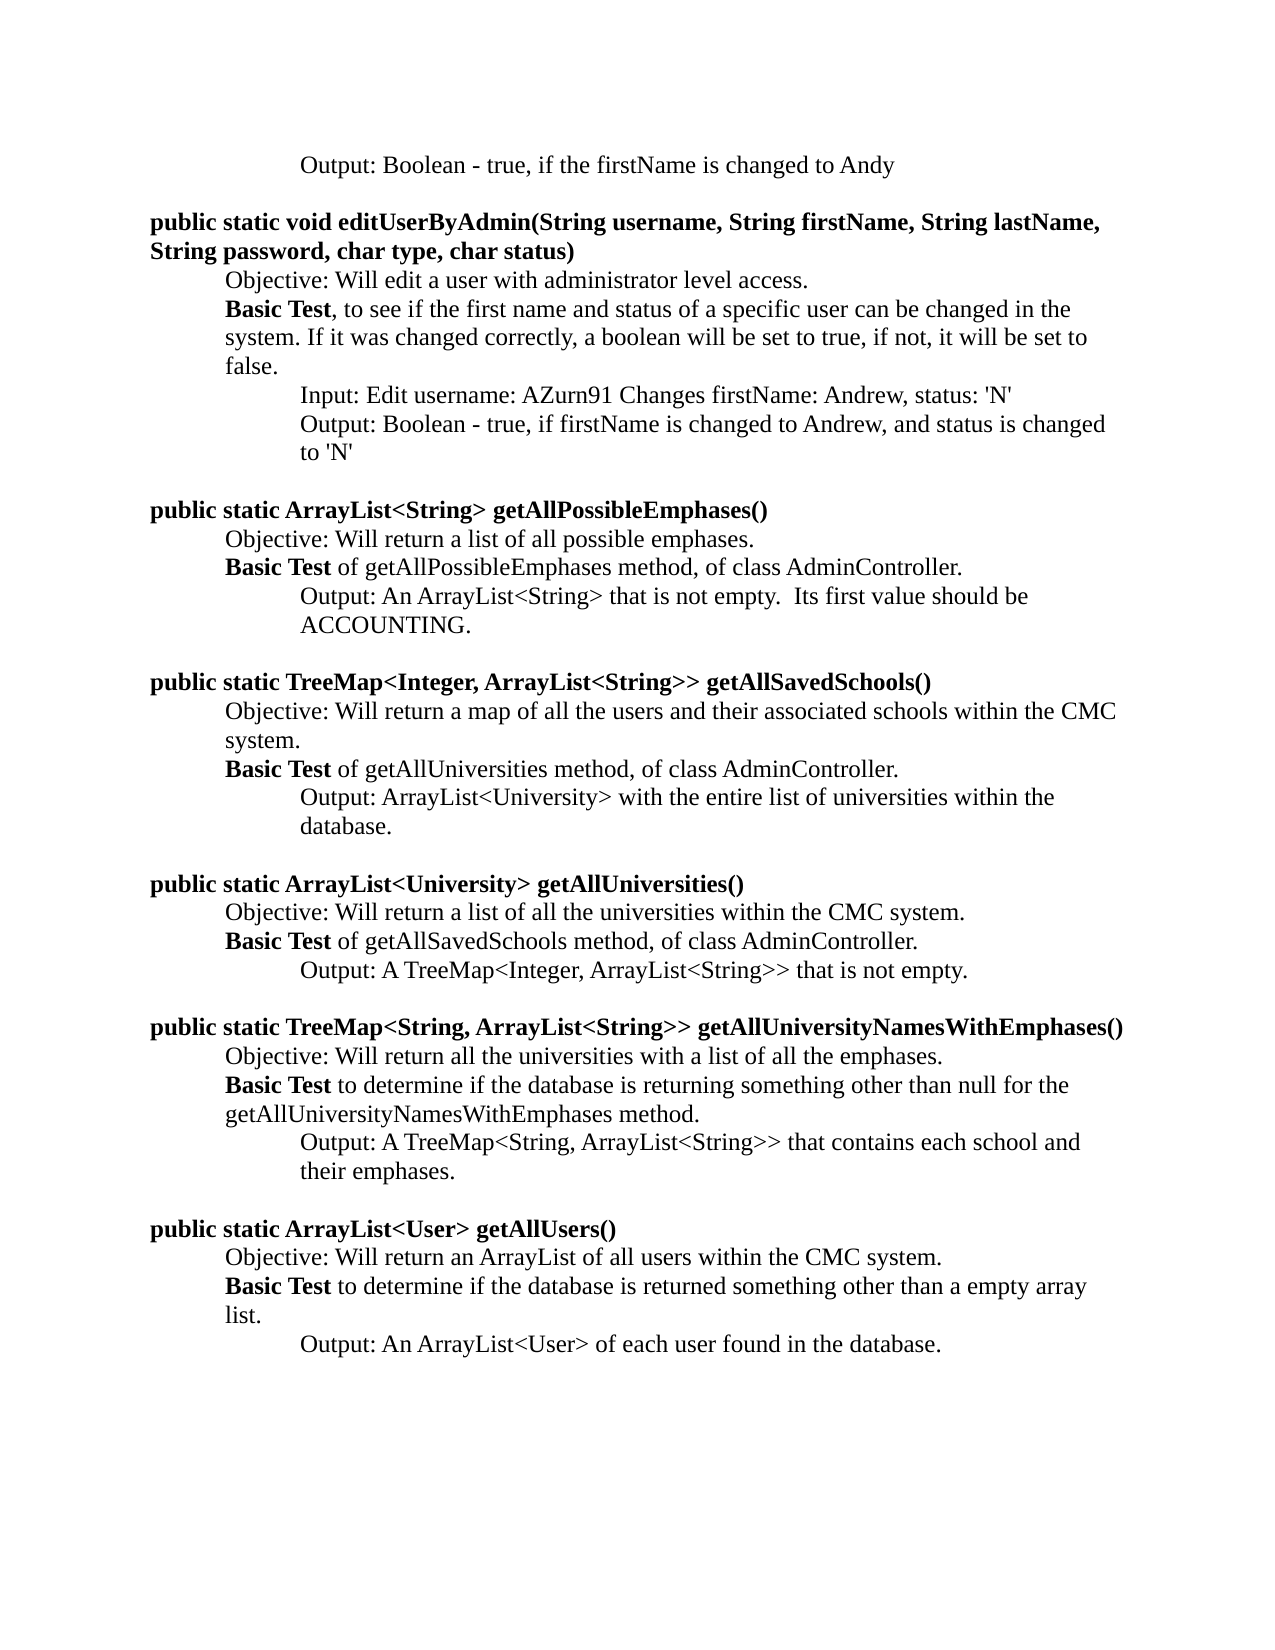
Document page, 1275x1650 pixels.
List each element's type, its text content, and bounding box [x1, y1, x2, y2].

text Output: An ArrayList<String> that is not empty. Its first value should be ACCOUNTING. [225, 581, 1125, 639]
text Basic Test, to see if the first name and status of a specific user can be changed in the system. If it was changed correctly, a boolean will be set to true, if not, it will be set to false. [225, 294, 1125, 380]
text public static TreeMap<String, ArrayList<String>> getAllUniversityNamesWithEmphases() [150, 1012, 1125, 1041]
text Objective: Will edit a user with administrator level access. [225, 265, 1125, 294]
text Objective: Will return all the universities with a list of all the emphases. [225, 1041, 1125, 1070]
text Objective: Will return a list of all possible emphases. [225, 524, 1125, 552]
text Basic Test to determine if the database is returning something other than null for the getAllUniversityNamesWithEmphases method. [225, 1070, 1125, 1127]
text Basic Test of getAllSavedSchools method, of class AdminController. [225, 926, 1125, 955]
text public static TreeMap<Integer, ArrayList<String>> getAllSavedSchools() [150, 667, 1125, 696]
text Basic Test of getAllUniversities method, of class AdminController. [225, 754, 1125, 782]
text Output: ArrayList<University> with the entire list of universities within the database. [225, 782, 1125, 840]
text Objective: Will return an ArrayList of all users within the CMC system. [225, 1242, 1125, 1271]
text Input: Edit username: AZurn91 Changes firstName: Andrew, status: 'N' [225, 380, 1125, 409]
text public static ArrayList<String> getAllPossibleEmphases() [150, 495, 1125, 524]
text public static ArrayList<University> getAllUniversities() [150, 869, 1125, 897]
text Output: A TreeMap<String, ArrayList<String>> that contains each school and their emphases. [225, 1127, 1125, 1185]
text Objective: Will return a map of all the users and their associated schools within the CMC system. [225, 696, 1125, 754]
text public static void editUserByAdmin(String username, String firstName, String lastName, String password, char type, char status) [150, 207, 1125, 265]
text Objective: Will return a list of all the universities within the CMC system. [225, 897, 1125, 926]
text Output: Boolean - true, if firstName is changed to Andrew, and status is changed to 'N' [225, 409, 1125, 466]
text Output: Boolean - true, if the firstName is changed to Andy [225, 150, 1125, 179]
text Basic Test to determine if the database is returned something other than a empty array list. [225, 1271, 1125, 1329]
text public static ArrayList<User> getAllUsers() [150, 1214, 1125, 1242]
text Output: A TreeMap<Integer, ArrayList<String>> that is not empty. [225, 955, 1125, 984]
text Output: An ArrayList<User> of each user found in the database. [225, 1329, 1125, 1357]
text Basic Test of getAllPossibleEmphases method, of class AdminController. [225, 552, 1125, 581]
